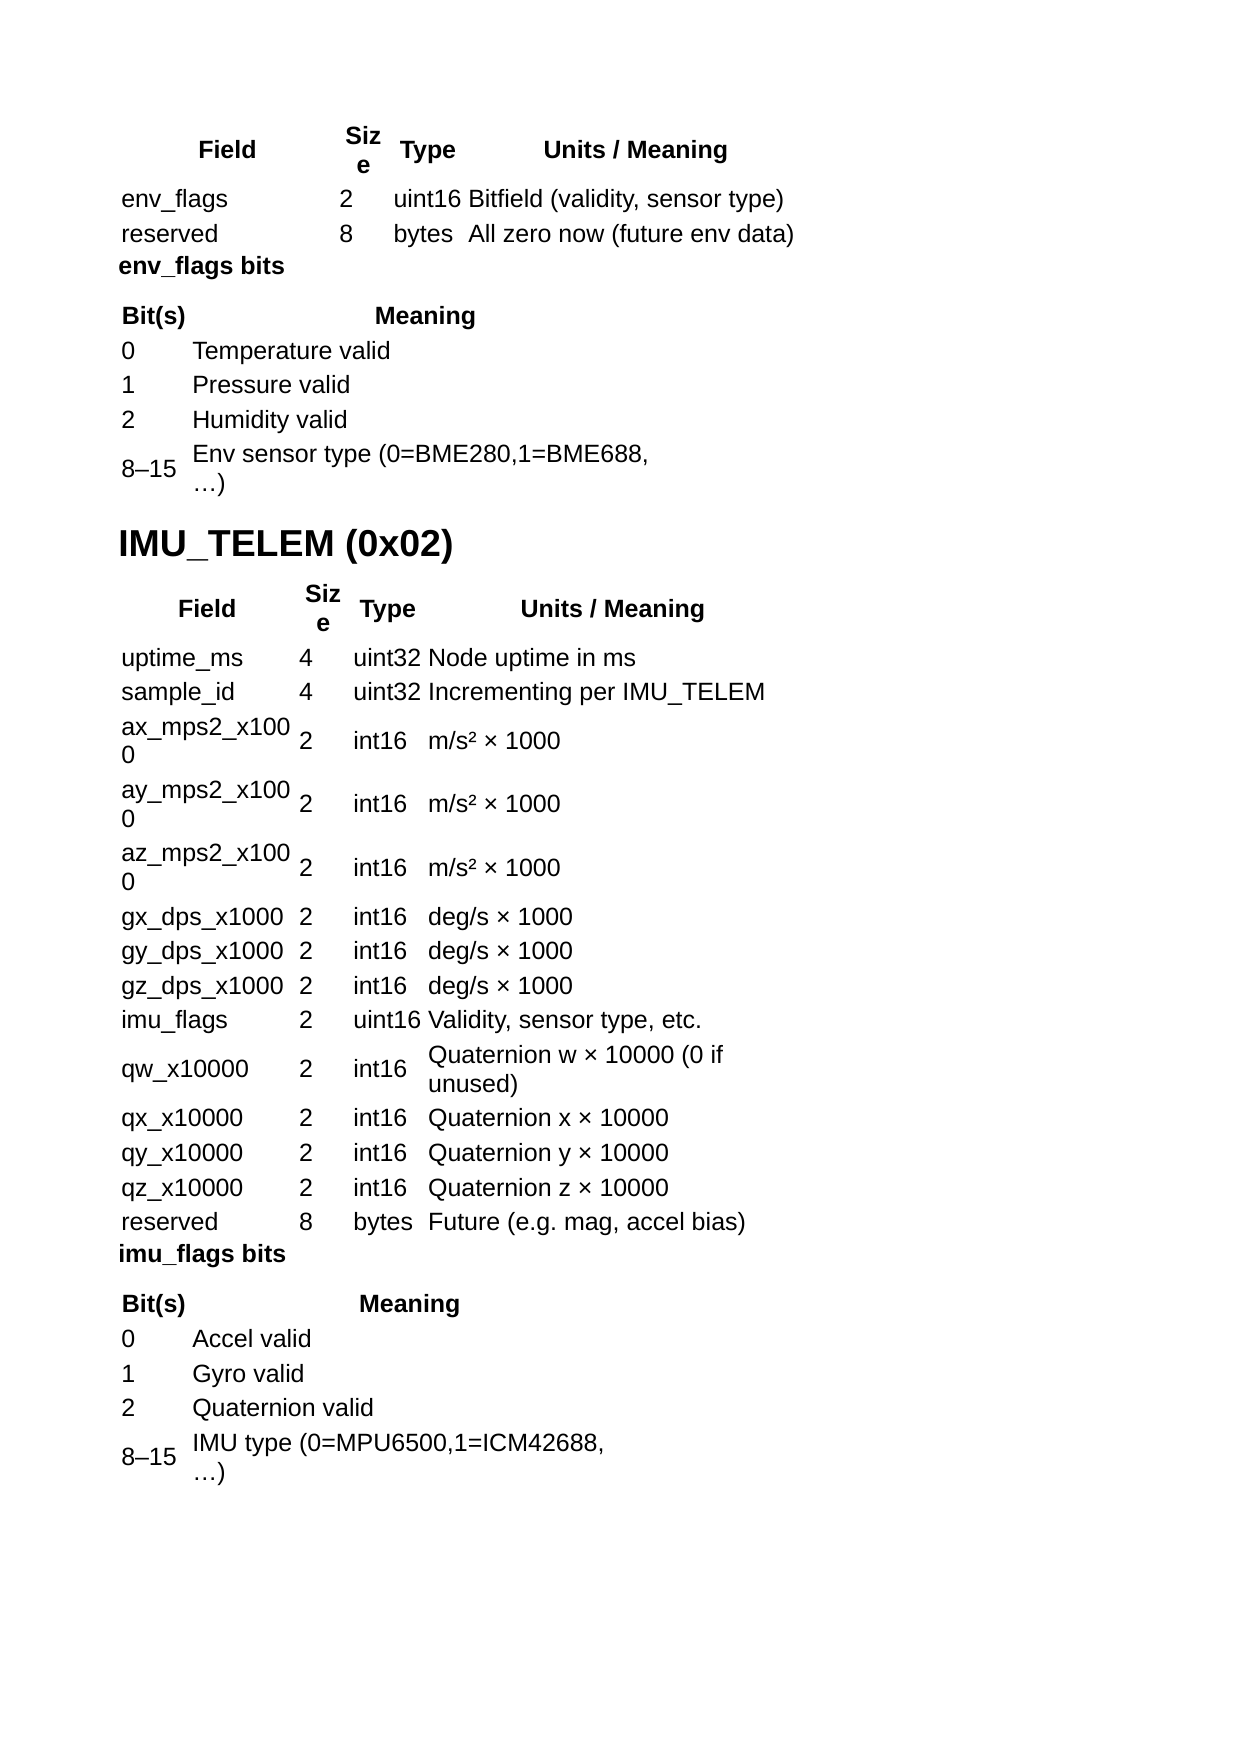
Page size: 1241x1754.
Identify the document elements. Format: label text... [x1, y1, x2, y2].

table_cell bytes [350, 1204, 425, 1239]
table_cell az_mps2_x1000 [118, 836, 296, 899]
table_cell Quaternion valid [189, 1390, 630, 1425]
table_cell deg/s × 1000 [425, 934, 801, 968]
table_cell qy_x10000 [118, 1135, 296, 1170]
table_cell uint32 [350, 674, 425, 709]
table_cell Gyro valid [189, 1356, 630, 1390]
table_cell 2 [296, 934, 350, 968]
table_cell 2 [296, 1037, 350, 1101]
table_cell ax_mps2_x1000 [118, 709, 296, 772]
table_header Meaning [189, 298, 661, 333]
table_cell uint16 [390, 181, 465, 216]
table_cell Future (e.g. mag, accel bias) [425, 1204, 801, 1239]
table_cell qz_x10000 [118, 1170, 296, 1204]
table_cell 2 [336, 181, 390, 216]
table_cell sample_id [118, 674, 296, 709]
table_cell 2 [118, 402, 189, 437]
table_cell 8–15 [118, 1425, 189, 1488]
table_cell 0 [118, 333, 189, 367]
table_cell ay_mps2_x1000 [118, 772, 296, 836]
table_cell 2 [296, 709, 350, 772]
table_cell 8 [336, 216, 390, 251]
table_header Bit(s) [118, 298, 189, 333]
table_cell Quaternion w × 10000 (0 if unused) [425, 1037, 801, 1101]
table_cell reserved [118, 216, 336, 251]
table_header Type [350, 576, 425, 640]
table_cell int16 [350, 709, 425, 772]
table_cell int16 [350, 1135, 425, 1170]
table_cell int16 [350, 899, 425, 933]
table_header Size [336, 118, 390, 181]
table_cell gz_dps_x1000 [118, 968, 296, 1003]
table_cell IMU type (0=MPU6500,1=ICM42688,…) [189, 1425, 630, 1488]
table_cell 4 [296, 674, 350, 709]
table_cell Node uptime in ms [425, 640, 801, 674]
table_header Units / Meaning [465, 118, 806, 181]
table_cell 8 [296, 1204, 350, 1239]
table_cell 2 [296, 1135, 350, 1170]
table_cell 2 [296, 968, 350, 1003]
table_cell 2 [296, 1170, 350, 1204]
table_header Size [296, 576, 350, 640]
table_cell 2 [296, 836, 350, 899]
table_cell uptime_ms [118, 640, 296, 674]
table_cell Pressure valid [189, 368, 661, 402]
table_cell 1 [118, 368, 189, 402]
table_cell 2 [296, 899, 350, 933]
table_cell 0 [118, 1321, 189, 1356]
table_cell 1 [118, 1356, 189, 1390]
table_cell Validity, sensor type, etc. [425, 1003, 801, 1037]
table_cell uint16 [350, 1003, 425, 1037]
table_cell bytes [390, 216, 465, 251]
table_cell int16 [350, 772, 425, 836]
table_cell int16 [350, 1037, 425, 1101]
table_header Meaning [189, 1286, 630, 1321]
table_cell 8–15 [118, 437, 189, 500]
table_header Units / Meaning [425, 576, 801, 640]
table_cell All zero now (future env data) [465, 216, 806, 251]
table_cell Quaternion z × 10000 [425, 1170, 801, 1204]
table_cell qx_x10000 [118, 1101, 296, 1135]
table_cell Bitfield (validity, sensor type) [465, 181, 806, 216]
table_header Type [390, 118, 465, 181]
table_cell env_flags [118, 181, 336, 216]
table_cell int16 [350, 1170, 425, 1204]
table_cell int16 [350, 836, 425, 899]
table_cell int16 [350, 968, 425, 1003]
table_cell Env sensor type (0=BME280,1=BME688,…) [189, 437, 661, 500]
table_cell Quaternion y × 10000 [425, 1135, 801, 1170]
table_cell deg/s × 1000 [425, 899, 801, 933]
table_cell Temperature valid [189, 333, 661, 367]
table_cell m/s² × 1000 [425, 772, 801, 836]
table_cell deg/s × 1000 [425, 968, 801, 1003]
table_cell int16 [350, 1101, 425, 1135]
table_cell m/s² × 1000 [425, 709, 801, 772]
table_cell uint32 [350, 640, 425, 674]
table_cell Accel valid [189, 1321, 630, 1356]
table_header Field [118, 576, 296, 640]
table_cell 2 [296, 772, 350, 836]
table_cell m/s² × 1000 [425, 836, 801, 899]
table_cell imu_flags [118, 1003, 296, 1037]
table_cell 4 [296, 640, 350, 674]
table_cell Humidity valid [189, 402, 661, 437]
text imu_flags bits [118, 1239, 1122, 1268]
table_cell qw_x10000 [118, 1037, 296, 1101]
table_cell Incrementing per IMU_TELEM [425, 674, 801, 709]
table_cell int16 [350, 934, 425, 968]
table_cell 2 [296, 1003, 350, 1037]
subtitle IMU_TELEM (0x02) [118, 521, 1122, 564]
table_cell gy_dps_x1000 [118, 934, 296, 968]
table_cell 2 [296, 1101, 350, 1135]
table_cell 2 [118, 1390, 189, 1425]
table_header Field [118, 118, 336, 181]
table_cell Quaternion x × 10000 [425, 1101, 801, 1135]
table_cell gx_dps_x1000 [118, 899, 296, 933]
text env_flags bits [118, 251, 1122, 279]
table_header Bit(s) [118, 1286, 189, 1321]
table_cell reserved [118, 1204, 296, 1239]
